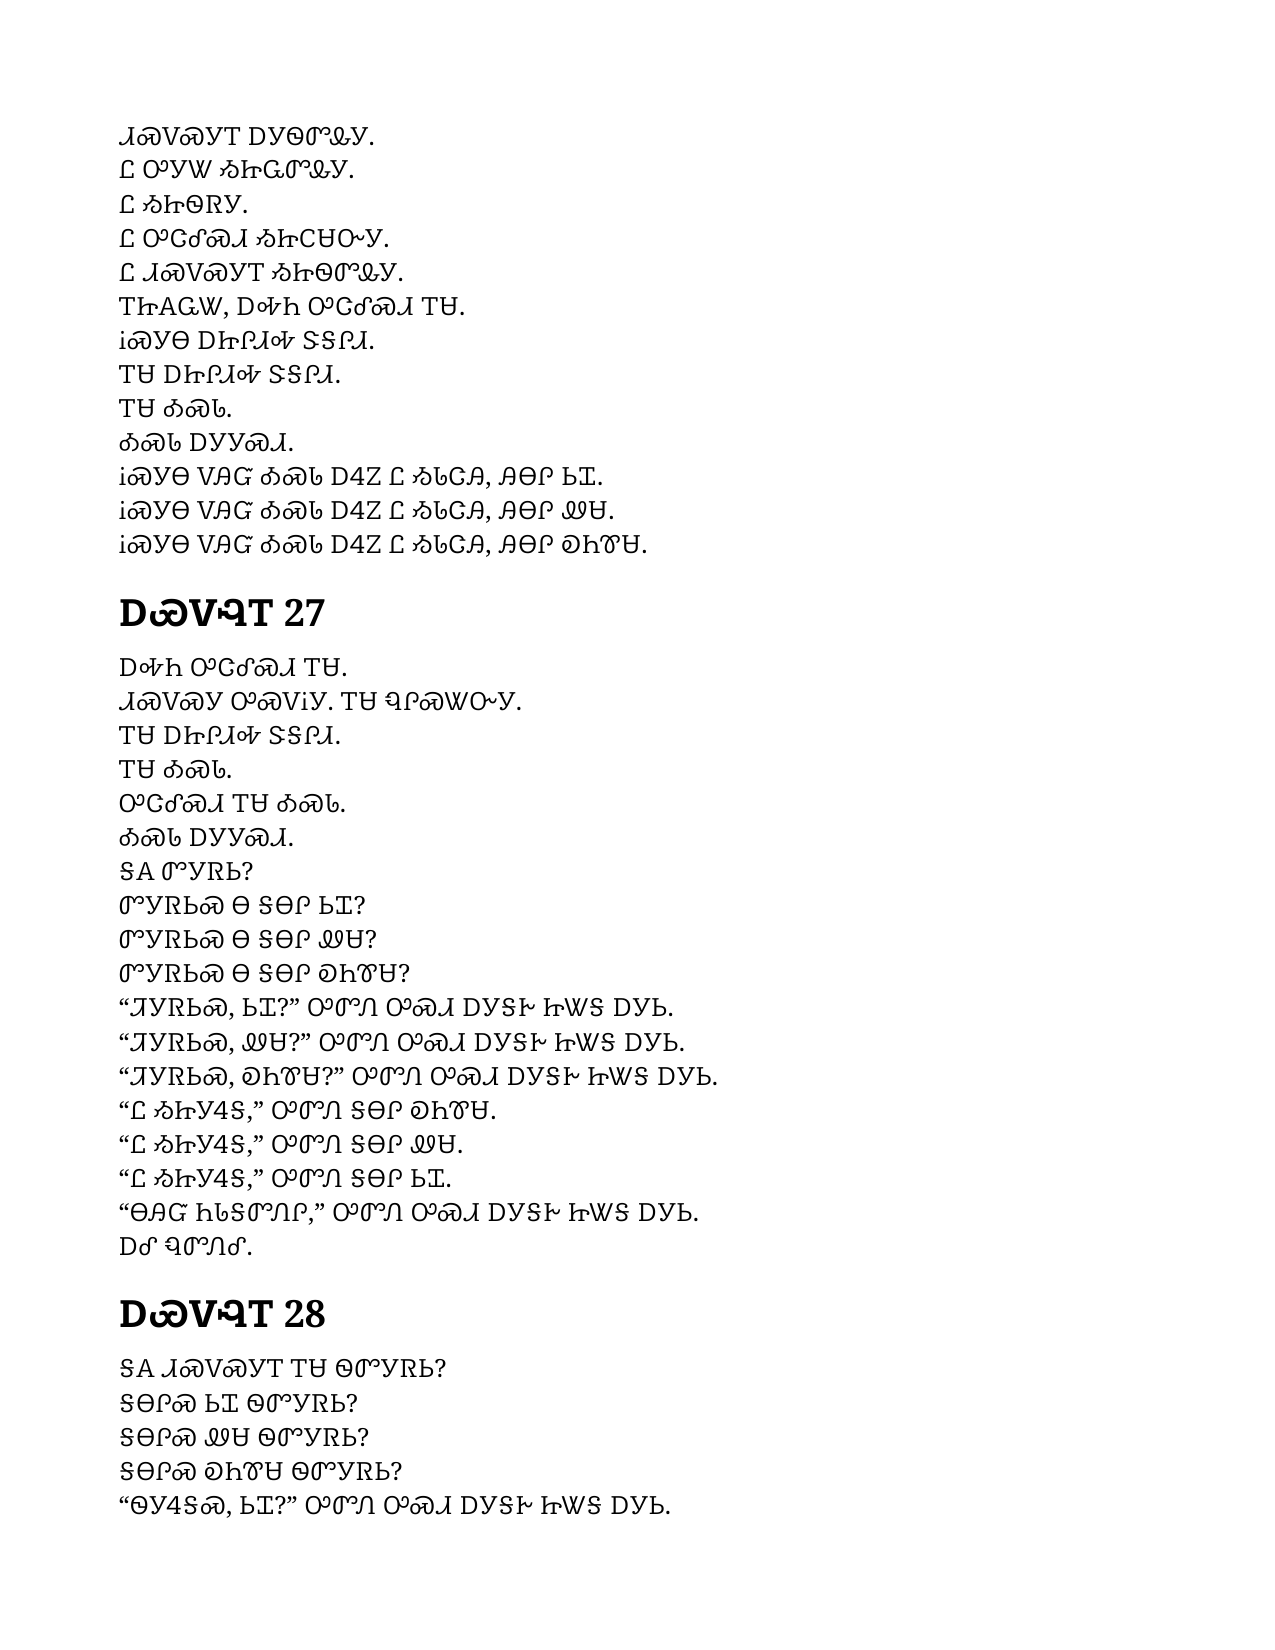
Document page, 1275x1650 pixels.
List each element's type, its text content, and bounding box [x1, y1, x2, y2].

text Ꮭ ᏗᏍᏙᏍᎩᎢ ᏱᏥᏫᏛᎲᎩ. [118, 254, 1157, 288]
text “ᏘᎩᏒᏏᏍ, ᎧᏂᏈᏌ?” ᎤᏛᏁ ᎤᏍᏗ ᎠᎩᎦᎨ ᏥᏔᎦ ᎠᎩᏏ. [118, 1058, 1157, 1092]
text ᏛᎩᏒᏏᏍ Ꮎ ᎦᎾᎵ ᏪᏌ? [118, 922, 1157, 956]
text ᎥᏍᎩᎾ ᏙᎯᏳ ᎣᏍᏓ ᎠᏎᏃ Ꮭ ᏱᏓᏣᎯ, ᎯᎾᎵ ᏪᏌ. [118, 493, 1157, 527]
subtitle ᎠᏯᏙᎸᎢ 27 [118, 586, 1157, 637]
text Ꮭ ᎤᏣᎴᏍᏗ ᏱᏥᏟᏌᏅᎩ. [118, 220, 1157, 254]
text ᏗᏍᏙᏍᎩ ᎤᏍᏙᎥᎩ. ᎢᏌ ᏄᎵᏍᏔᏅᎩ. [118, 683, 1157, 718]
text ᎢᏌ ᎠᏥᎵᏗᎭ ᏕᎦᎵᏗ. [118, 718, 1157, 752]
text ᎢᏌ ᎠᏥᎵᏗᎭ ᏕᎦᎵᏗ. [118, 357, 1157, 391]
text Ꮭ ᎤᎩᏔ ᏱᏥᏩᏛᎲᎩ. [118, 152, 1157, 186]
text ᎣᏍᏓ ᎠᎩᎩᏍᏗ. [118, 820, 1157, 854]
text “ᏘᎩᏒᏏᏍ, ᏪᏌ?” ᎤᏛᏁ ᎤᏍᏗ ᎠᎩᎦᎨ ᏥᏔᎦ ᎠᎩᏏ. [118, 1024, 1157, 1058]
text ᎤᏣᎴᏍᏗ ᎢᏌ ᎣᏍᏓ. [118, 786, 1157, 820]
text ᎣᏍᏓ ᎠᎩᎩᏍᏗ. [118, 425, 1157, 459]
text “Ꮭ ᏱᏥᎩᏎᎦ,” ᎤᏛᏁ ᎦᎾᎵ ᎧᏂᏈᏌ. [118, 1092, 1157, 1126]
text ᎥᏍᎩᎾ ᏙᎯᏳ ᎣᏍᏓ ᎠᏎᏃ Ꮭ ᏱᏓᏣᎯ, ᎯᎾᎵ ᎧᏂᏈᏌ. [118, 527, 1157, 561]
text ᎥᏍᎩᎾ ᏙᎯᏳ ᎣᏍᏓ ᎠᏎᏃ Ꮭ ᏱᏓᏣᎯ, ᎯᎾᎵ ᏏᏆ. [118, 459, 1157, 493]
text Ꮭ ᏱᏥᏫᏒᎩ. [118, 186, 1157, 220]
text ᎦᎾᎵᏍ ᎧᏂᏈᏌ ᏫᏛᎩᏒᏏ? [118, 1453, 1157, 1487]
text “ᏘᎩᏒᏏᏍ, ᏏᏆ?” ᎤᏛᏁ ᎤᏍᏗ ᎠᎩᎦᎨ ᏥᏔᎦ ᎠᎩᏏ. [118, 990, 1157, 1024]
text “ᏫᎩᏎᎦᏍ, ᏏᏆ?” ᎤᏛᏁ ᎤᏍᏗ ᎠᎩᎦᎨ ᏥᏔᎦ ᎠᎩᏏ. [118, 1487, 1157, 1521]
subtitle ᎠᏯᏙᎸᎢ 28 [118, 1288, 1157, 1339]
text ᏗᏍᏙᏍᎩᎢ ᎠᎩᏫᏛᎲᎩ. [118, 118, 1157, 152]
text “ᎾᎯᏳ ᏂᏓᎦᏛᏁᎵ,” ᎤᏛᏁ ᎤᏍᏗ ᎠᎩᎦᎨ ᏥᏔᎦ ᎠᎩᏏ. [118, 1194, 1157, 1228]
text ᎦᎪ ᏗᏍᏙᏍᎩᎢ ᎢᏌ ᏫᏛᎩᏒᏏ? [118, 1351, 1157, 1385]
text “Ꮭ ᏱᏥᎩᏎᎦ,” ᎤᏛᏁ ᎦᎾᎵ ᏏᏆ. [118, 1160, 1157, 1194]
text ᎢᏥᎪᏩᏔ, ᎠᎭᏂ ᎤᏣᎴᏍᏗ ᎢᏌ. [118, 288, 1157, 322]
text ᏛᎩᏒᏏᏍ Ꮎ ᎦᎾᎵ ᏏᏆ? [118, 888, 1157, 922]
text ᎦᎾᎵᏍ ᏪᏌ ᏫᏛᎩᏒᏏ? [118, 1419, 1157, 1453]
text ᏛᎩᏒᏏᏍ Ꮎ ᎦᎾᎵ ᎧᏂᏈᏌ? [118, 956, 1157, 990]
text “Ꮭ ᏱᏥᎩᏎᎦ,” ᎤᏛᏁ ᎦᎾᎵ ᏪᏌ. [118, 1126, 1157, 1160]
text ᎦᎪ ᏛᎩᏒᏏ? [118, 854, 1157, 888]
text ᎠᎭᏂ ᎤᏣᎴᏍᏗ ᎢᏌ. [118, 649, 1157, 683]
text ᎠᎴ ᏄᏛᏁᎴ. [118, 1228, 1157, 1263]
text ᎥᏍᎩᎾ ᎠᏥᎵᏗᎭ ᏕᎦᎵᏗ. [118, 322, 1157, 357]
text ᎢᏌ ᎣᏍᏓ. [118, 752, 1157, 786]
text ᎦᎾᎵᏍ ᏏᏆ ᏫᏛᎩᏒᏏ? [118, 1385, 1157, 1419]
text ᎢᏌ ᎣᏍᏓ. [118, 391, 1157, 425]
